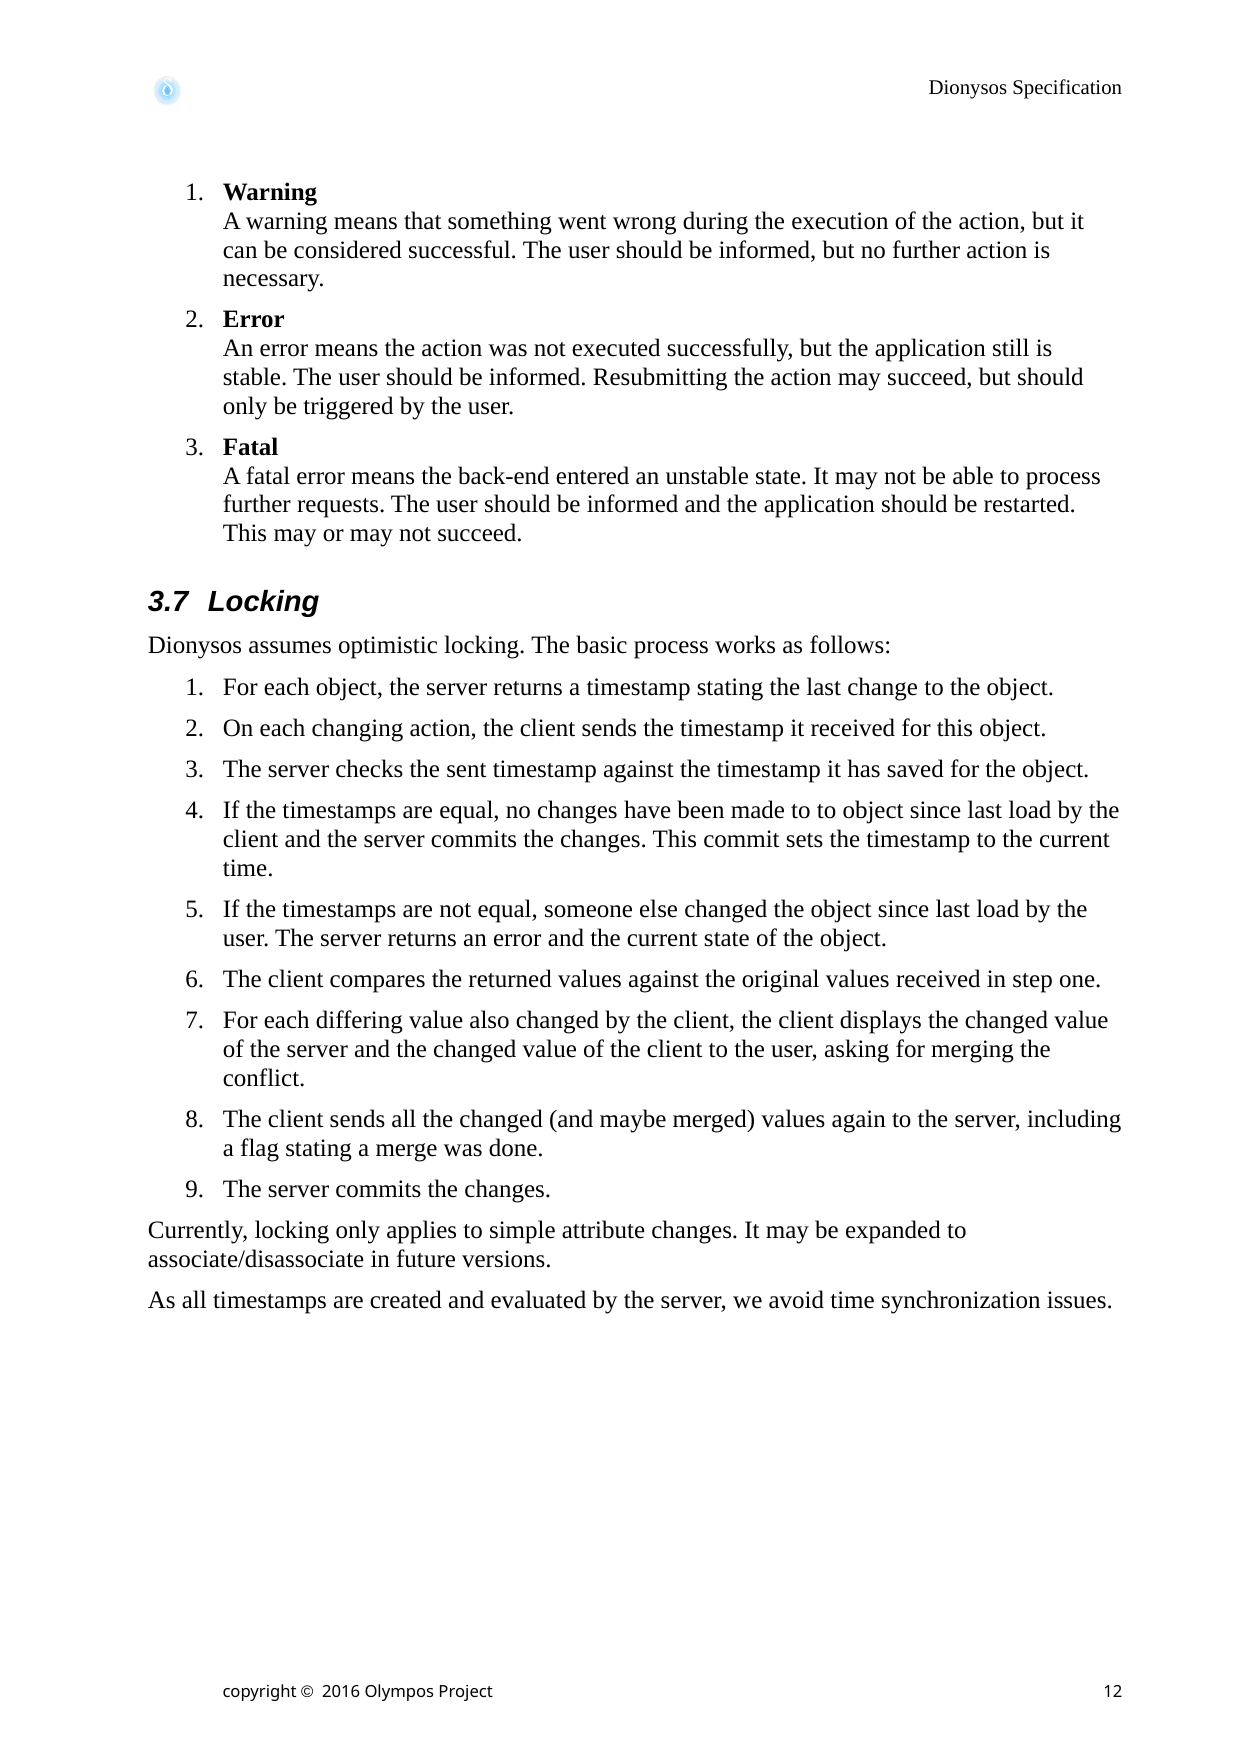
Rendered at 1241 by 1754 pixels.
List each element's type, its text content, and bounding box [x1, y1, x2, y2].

list The client compares the returned values against the original values received in step one. [185, 964, 1122, 993]
list If the timestamps are not equal, someone else changed the object since last load by the user. The server returns an error and the current state of the object. [185, 894, 1122, 952]
text Dionysos assumes optimistic locking. The basic process works as follows: [148, 630, 1122, 659]
list For each object, the server returns a timestamp stating the last change to the object. [185, 672, 1122, 700]
text Currently, locking only applies to simple attribute changes. It may be expanded to associate/disassociate in future versions. [148, 1215, 1122, 1273]
list The client sends all the changed (and maybe merged) values again to the server, including a flag stating a merge was done. [185, 1104, 1122, 1162]
list Error An error means the action was not executed successfully, but the application still is stable. The user should be informed. Resubmitting the action may succeed, but should only be triggered by the user. [185, 304, 1122, 419]
subtitle Locking [148, 584, 1122, 618]
text As all timestamps are created and evaluated by the server, we avoid time synchronization issues. [148, 1285, 1122, 1314]
list For each differing value also changed by the client, the client displays the changed value of the server and the changed value of the client to the user, asking for merging the conflict. [185, 1005, 1122, 1092]
picture [152, 75, 184, 106]
list On each changing action, the client sends the timestamp it received for this object. [185, 713, 1122, 742]
list If the timestamps are equal, no changes have been made to to object since last load by the client and the server commits the changes. This commit sets the timestamp to the current time. [185, 795, 1122, 882]
list Fatal A fatal error means the back-end entered an unstable state. It may not be able to process further requests. The user should be informed and the application should be restarted. This may or may not succeed. [185, 432, 1122, 547]
list The server checks the sent timestamp against the timestamp it has saved for the object. [185, 754, 1122, 783]
list Warning A warning means that something went wrong during the execution of the action, but it can be considered successful. The user should be informed, but no further action is necessary. [185, 177, 1122, 292]
list The server commits the changes. [185, 1174, 1122, 1203]
